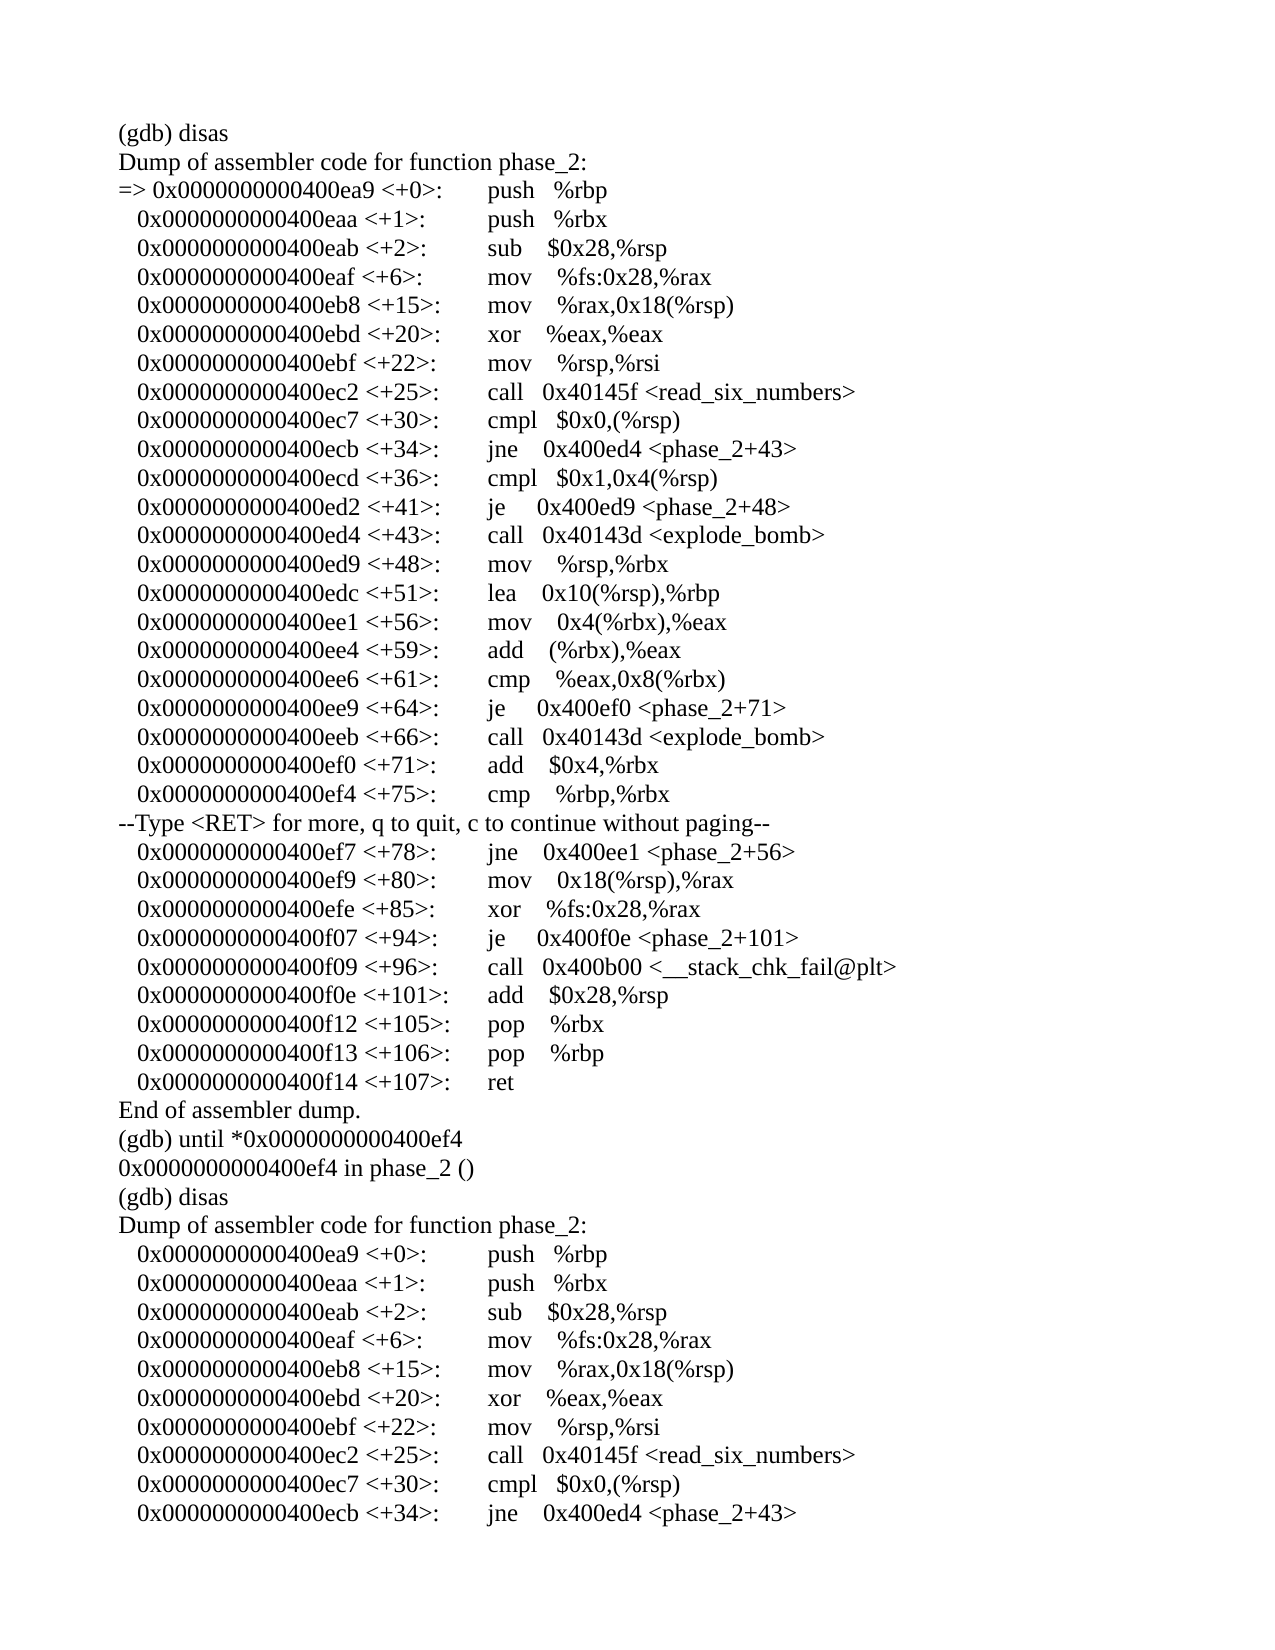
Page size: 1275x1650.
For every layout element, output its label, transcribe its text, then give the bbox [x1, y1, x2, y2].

text 0x0000000000400eb8 <+15>: mov %rax,0x18(%rsp) [118, 291, 1157, 319]
text 0x0000000000400ef4 <+75>: cmp %rbp,%rbx [118, 779, 1157, 808]
text 0x0000000000400ecb <+34>: jne 0x400ed4 <phase_2+43> [118, 1498, 1157, 1527]
text 0x0000000000400ebd <+20>: xor %eax,%eax [118, 1383, 1157, 1412]
text 0x0000000000400eeb <+66>: call 0x40143d <explode_bomb> [118, 722, 1157, 751]
text 0x0000000000400eaa <+1>: push %rbx [118, 1268, 1157, 1297]
text 0x0000000000400ebd <+20>: xor %eax,%eax [118, 319, 1157, 348]
text 0x0000000000400ed2 <+41>: je 0x400ed9 <phase_2+48> [118, 492, 1157, 521]
text => 0x0000000000400ea9 <+0>: push %rbp [118, 176, 1157, 204]
text 0x0000000000400ea9 <+0>: push %rbp [118, 1239, 1157, 1268]
text 0x0000000000400ee4 <+59>: add (%rbx),%eax [118, 636, 1157, 664]
text Dump of assembler code for function phase_2: [118, 1211, 1157, 1239]
text (gdb) disas [118, 118, 1157, 147]
text 0x0000000000400ef4 in phase_2 () [118, 1153, 1157, 1182]
text 0x0000000000400edc <+51>: lea 0x10(%rsp),%rbp [118, 578, 1157, 607]
text (gdb) disas [118, 1182, 1157, 1211]
text 0x0000000000400ee9 <+64>: je 0x400ef0 <phase_2+71> [118, 693, 1157, 722]
text 0x0000000000400f09 <+96>: call 0x400b00 <__stack_chk_fail@plt> [118, 952, 1157, 981]
text 0x0000000000400ebf <+22>: mov %rsp,%rsi [118, 348, 1157, 377]
text 0x0000000000400eaa <+1>: push %rbx [118, 204, 1157, 233]
text 0x0000000000400f13 <+106>: pop %rbp [118, 1038, 1157, 1067]
text 0x0000000000400ef9 <+80>: mov 0x18(%rsp),%rax [118, 866, 1157, 894]
text 0x0000000000400eab <+2>: sub $0x28,%rsp [118, 233, 1157, 262]
text (gdb) until *0x0000000000400ef4 [118, 1124, 1157, 1153]
text 0x0000000000400efe <+85>: xor %fs:0x28,%rax [118, 894, 1157, 923]
text 0x0000000000400eab <+2>: sub $0x28,%rsp [118, 1297, 1157, 1326]
text --Type <RET> for more, q to quit, c to continue without paging-- [118, 808, 1157, 837]
text 0x0000000000400f14 <+107>: ret [118, 1067, 1157, 1096]
text 0x0000000000400ed4 <+43>: call 0x40143d <explode_bomb> [118, 521, 1157, 549]
text 0x0000000000400f07 <+94>: je 0x400f0e <phase_2+101> [118, 923, 1157, 952]
text 0x0000000000400eaf <+6>: mov %fs:0x28,%rax [118, 1326, 1157, 1354]
text 0x0000000000400ec2 <+25>: call 0x40145f <read_six_numbers> [118, 1441, 1157, 1469]
text 0x0000000000400ec2 <+25>: call 0x40145f <read_six_numbers> [118, 377, 1157, 406]
text 0x0000000000400ed9 <+48>: mov %rsp,%rbx [118, 549, 1157, 578]
text 0x0000000000400ef7 <+78>: jne 0x400ee1 <phase_2+56> [118, 837, 1157, 866]
text 0x0000000000400ecd <+36>: cmpl $0x1,0x4(%rsp) [118, 463, 1157, 492]
text 0x0000000000400eb8 <+15>: mov %rax,0x18(%rsp) [118, 1354, 1157, 1383]
text 0x0000000000400f0e <+101>: add $0x28,%rsp [118, 981, 1157, 1009]
text 0x0000000000400eaf <+6>: mov %fs:0x28,%rax [118, 262, 1157, 291]
text Dump of assembler code for function phase_2: [118, 147, 1157, 176]
text 0x0000000000400ecb <+34>: jne 0x400ed4 <phase_2+43> [118, 434, 1157, 463]
text 0x0000000000400ee1 <+56>: mov 0x4(%rbx),%eax [118, 607, 1157, 636]
text 0x0000000000400ebf <+22>: mov %rsp,%rsi [118, 1412, 1157, 1441]
text 0x0000000000400ec7 <+30>: cmpl $0x0,(%rsp) [118, 406, 1157, 434]
text 0x0000000000400f12 <+105>: pop %rbx [118, 1009, 1157, 1038]
text 0x0000000000400ec7 <+30>: cmpl $0x0,(%rsp) [118, 1469, 1157, 1498]
text 0x0000000000400ef0 <+71>: add $0x4,%rbx [118, 751, 1157, 779]
text 0x0000000000400ee6 <+61>: cmp %eax,0x8(%rbx) [118, 664, 1157, 693]
text End of assembler dump. [118, 1096, 1157, 1124]
